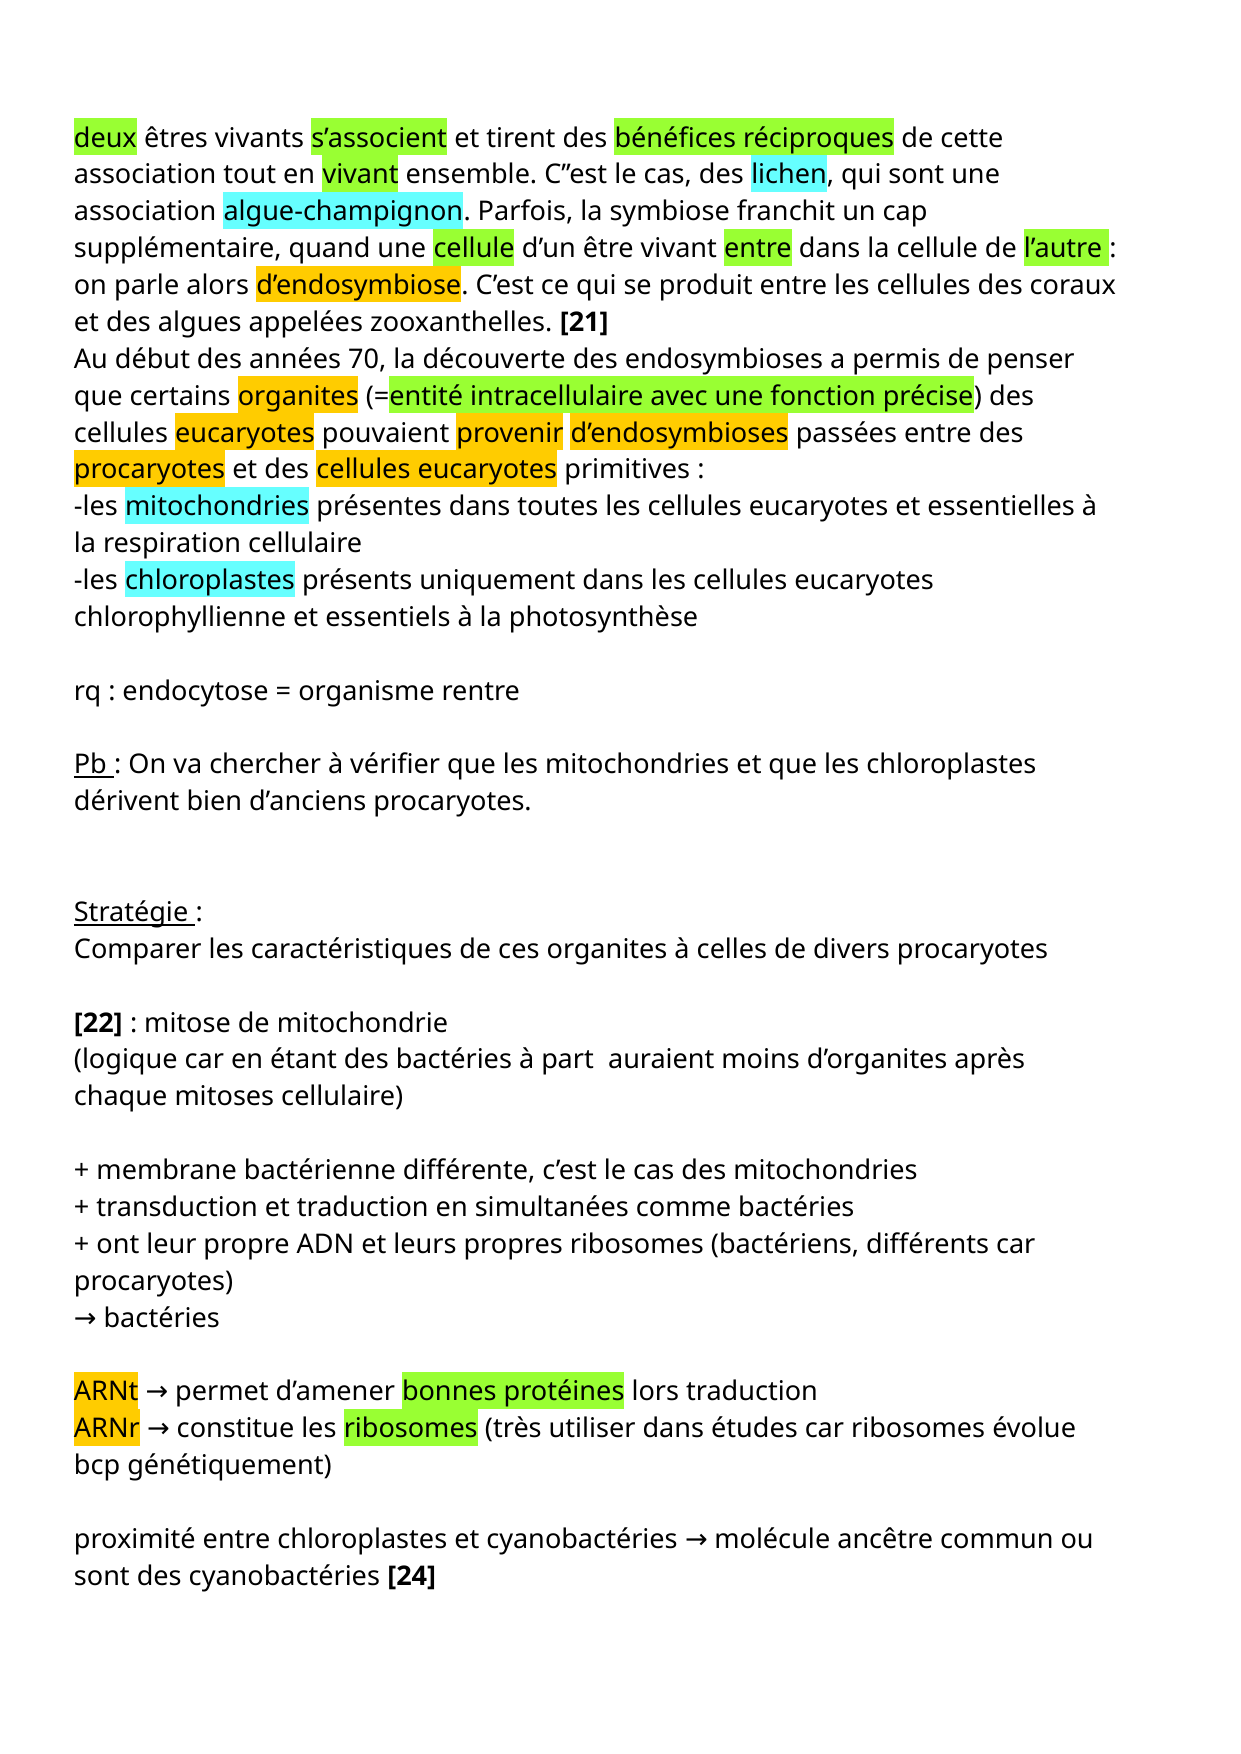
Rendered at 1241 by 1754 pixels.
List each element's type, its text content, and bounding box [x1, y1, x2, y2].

list Stratégie : [74, 892, 1122, 929]
list ARNt → permet d’amener bonnes protéines lors traduction [74, 1372, 1122, 1409]
list -les mitochondries présentes dans toutes les cellules eucaryotes et essentielles à la respiration cellulaire [74, 487, 1122, 561]
list + membrane bactérienne différente, c’est le cas des mitochondries [74, 1151, 1122, 1187]
list proximité entre chloroplastes et cyanobactéries → molécule ancêtre commun ou sont des cyanobactéries [24] [74, 1519, 1122, 1593]
list Au début des années 70, la découverte des endosymbioses a permis de penser que certains organites (=entité intracellulaire avec une fonction précise) des cellules eucaryotes pouvaient provenir d’endosymbioses passées entre des procaryotes et des cellules eucaryotes primitives : [74, 339, 1122, 487]
list + transduction et traduction en simultanées comme bactéries [74, 1187, 1122, 1224]
list -les chloroplastes présents uniquement dans les cellules eucaryotes chlorophyllienne et essentiels à la photosynthèse [74, 561, 1122, 634]
list [22] : mitose de mitochondrie [74, 1003, 1122, 1040]
list rq : endocytose = organisme rentre [74, 671, 1122, 708]
list + ont leur propre ADN et leurs propres ribosomes (bactériens, différents car procaryotes) [74, 1224, 1122, 1298]
list (logique car en étant des bactéries à part auraient moins d’organites après chaque mitoses cellulaire) [74, 1040, 1122, 1114]
list Pb : On va chercher à vérifier que les mitochondries et que les chloroplastes dérivent bien d’anciens procaryotes. [74, 745, 1122, 819]
list Comparer les caractéristiques de ces organites à celles de divers procaryotes [74, 929, 1122, 966]
list → bactéries [74, 1298, 1122, 1335]
list ARNr → constitue les ribosomes (très utiliser dans études car ribosomes évolue bcp génétiquement) [74, 1409, 1122, 1482]
list deux êtres vivants s’associent et tirent des bénéfices réciproques de cette association tout en vivant ensemble. C’’est le cas, des lichen, qui sont une association algue-champignon. Parfois, la symbiose franchit un cap supplémentaire, quand une cellule d’un être vivant entre dans la cellule de l’autre : on parle alors d’endosymbiose. C’est ce qui se produit entre les cellules des coraux et des algues appelées zooxanthelles. [21] [74, 118, 1122, 339]
